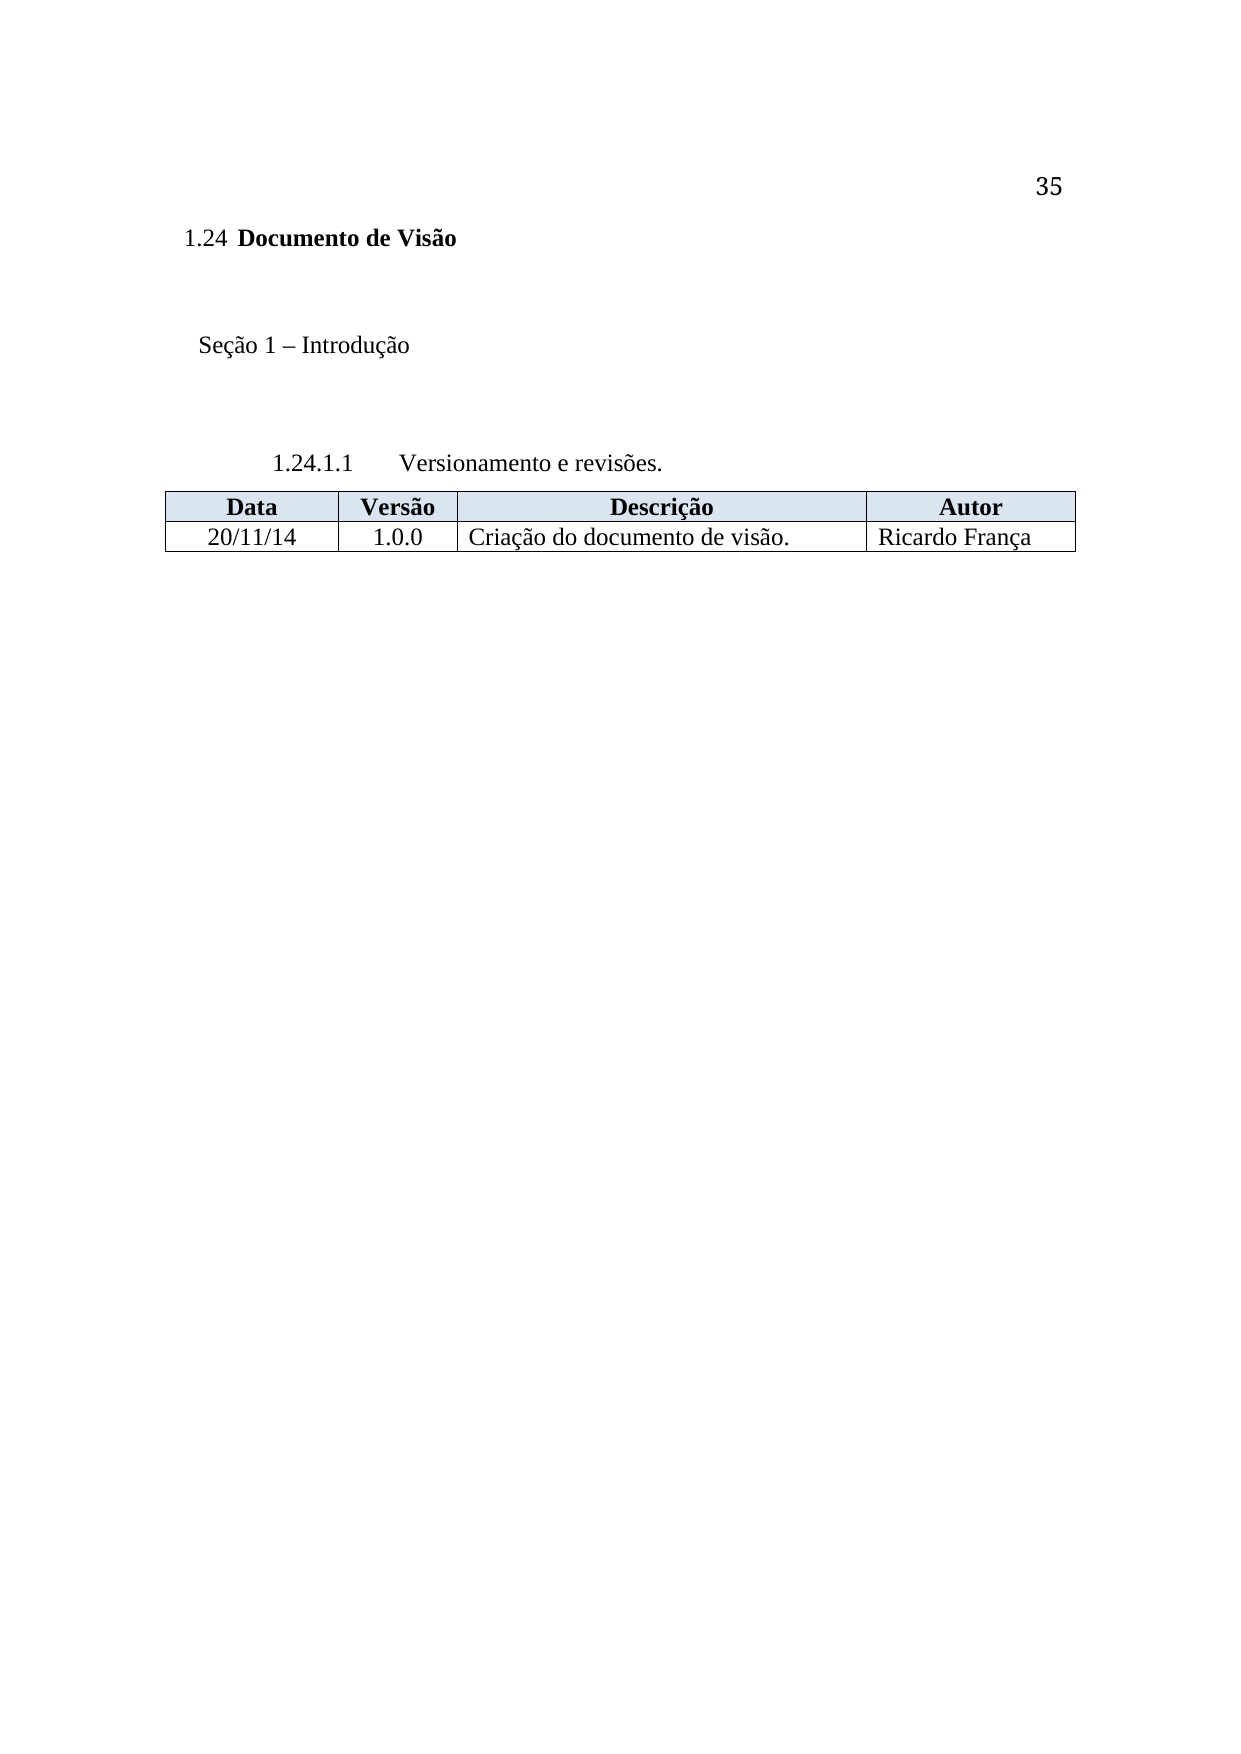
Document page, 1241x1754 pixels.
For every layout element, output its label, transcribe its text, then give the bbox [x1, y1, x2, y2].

subtitle Versionamento e revisões. [266, 448, 1063, 477]
table_header Autor [867, 492, 1075, 521]
table_cell Criação do documento de visão. [458, 522, 866, 551]
table_header Descrição [458, 492, 866, 521]
subtitle Documento de Visão [177, 223, 1063, 252]
text Seção 1 – Introdução [198, 330, 1063, 359]
table_cell 20/11/14 [166, 522, 338, 551]
table_header Versão [339, 492, 457, 521]
table_header Data [166, 492, 338, 521]
table_cell 1.0.0 [339, 522, 457, 551]
table_cell Ricardo França [867, 522, 1075, 551]
